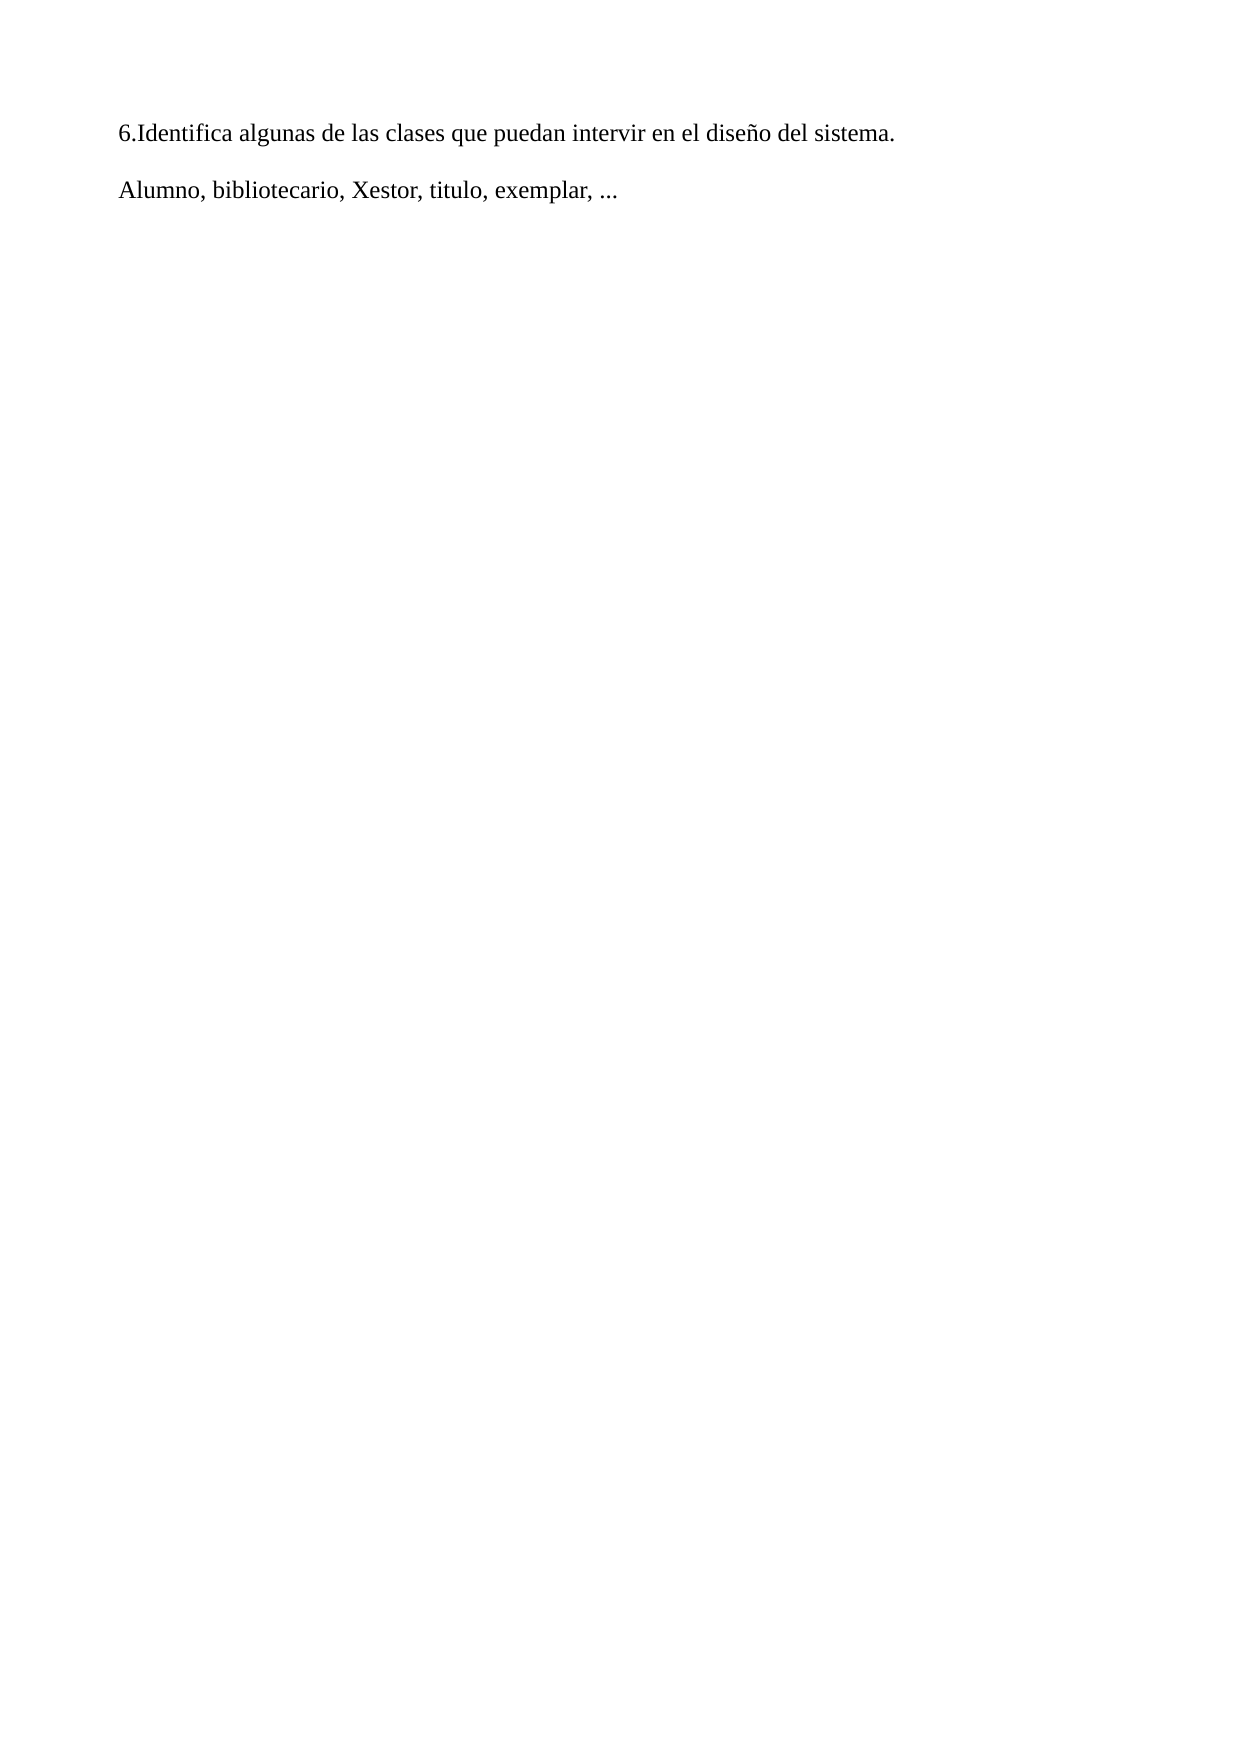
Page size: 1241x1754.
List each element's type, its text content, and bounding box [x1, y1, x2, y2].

text Alumno, bibliotecario, Xestor, titulo, exemplar, ... [118, 176, 1122, 204]
text 6.Identifica algunas de las clases que puedan intervir en el diseño del sistema. [118, 118, 1122, 147]
